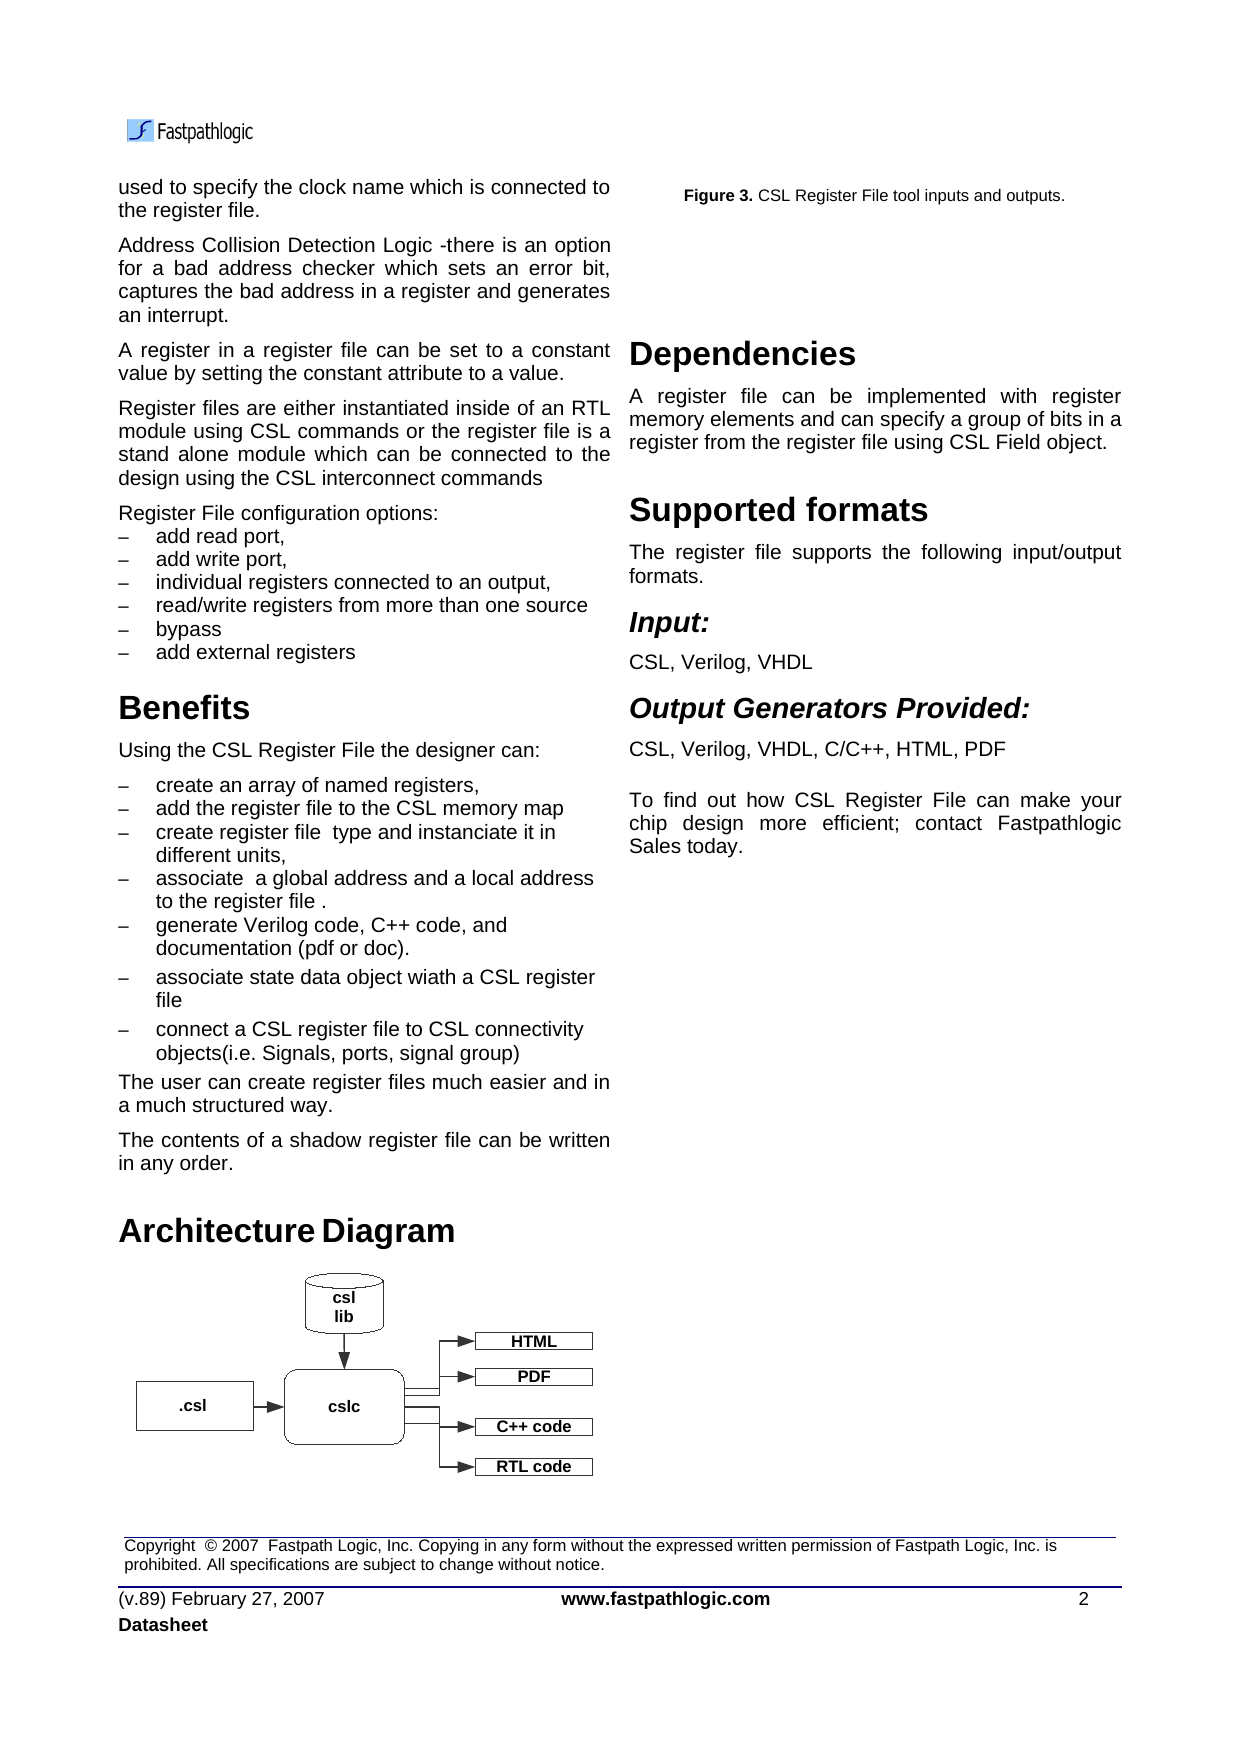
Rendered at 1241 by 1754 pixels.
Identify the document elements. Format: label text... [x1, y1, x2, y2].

subtitle Dependencies [629, 334, 1122, 372]
list add external registers [118, 641, 611, 664]
subtitle Benefits [118, 689, 611, 726]
list create an array of named registers, [118, 774, 611, 797]
list create register file type and instanciate it in different units, [118, 820, 611, 867]
text Using the CSL Register File the designer can: [118, 739, 611, 762]
text Address Collision Detection Logic -there is an option for a bad address checker which sets an error bit, captures the bad address in a register and generates an interrupt. [118, 233, 611, 326]
list add read port, [118, 524, 611, 548]
text Register files are either instantiated inside of an RTL module using CSL commands or the register file is a stand alone module which can be connected to the design using the CSL interconnect commands [118, 396, 611, 489]
subtitle Input: [629, 606, 1122, 638]
list generate Verilog code, C++ code, and documentation (pdf or doc). [118, 913, 611, 959]
text The register file supports the following input/output formats. [629, 541, 1122, 587]
text The contents of a shadow register file can be written in any order. [118, 1128, 611, 1175]
subtitle Output Generators Provided: [629, 692, 1122, 725]
list individual registers connected to an output, [118, 571, 611, 594]
text A register in a register file can be set to a constant value by setting the constant attribute to a value. [118, 338, 611, 385]
text used to specify the clock name which is connected to the register file. [118, 175, 611, 222]
text Register File configuration options: [118, 501, 611, 524]
table_header [629, 175, 1122, 267]
table_header [124, 1268, 605, 1481]
subtitle Architecture Diagram [81, 1212, 611, 1249]
list associate a global address and a local address to the register file . [118, 867, 611, 913]
text CSL, Verilog, VHDL [629, 651, 1122, 674]
list associate state data object wiath a CSL register file [118, 966, 611, 1012]
table_cell Figure 3. CSL Register File tool inputs and outputs. [635, 181, 1116, 224]
list bypass [118, 617, 611, 641]
list connect a CSL register file to CSL connectivity objects(i.e. Signals, ports, signal group) [118, 1018, 611, 1064]
list add write port, [118, 548, 611, 571]
text To find out how CSL Register File can make your chip design more efficient; contact Fastpathlogic Sales today. [629, 789, 1122, 858]
list add the register file to the CSL memory map [118, 797, 611, 820]
text CSL, Verilog, VHDL, C/C++, HTML, PDF [629, 737, 1122, 761]
table_header [118, 1262, 611, 1487]
subtitle Supported formats [629, 491, 1122, 528]
text The user can create register files much easier and in a much structured way. [118, 1070, 611, 1117]
text A register file can be implemented with register memory elements and can specify a group of bits in a register from the register file using CSL Field object. [629, 384, 1122, 454]
list read/write registers from more than one source [118, 594, 611, 617]
table_cell [629, 267, 1122, 309]
